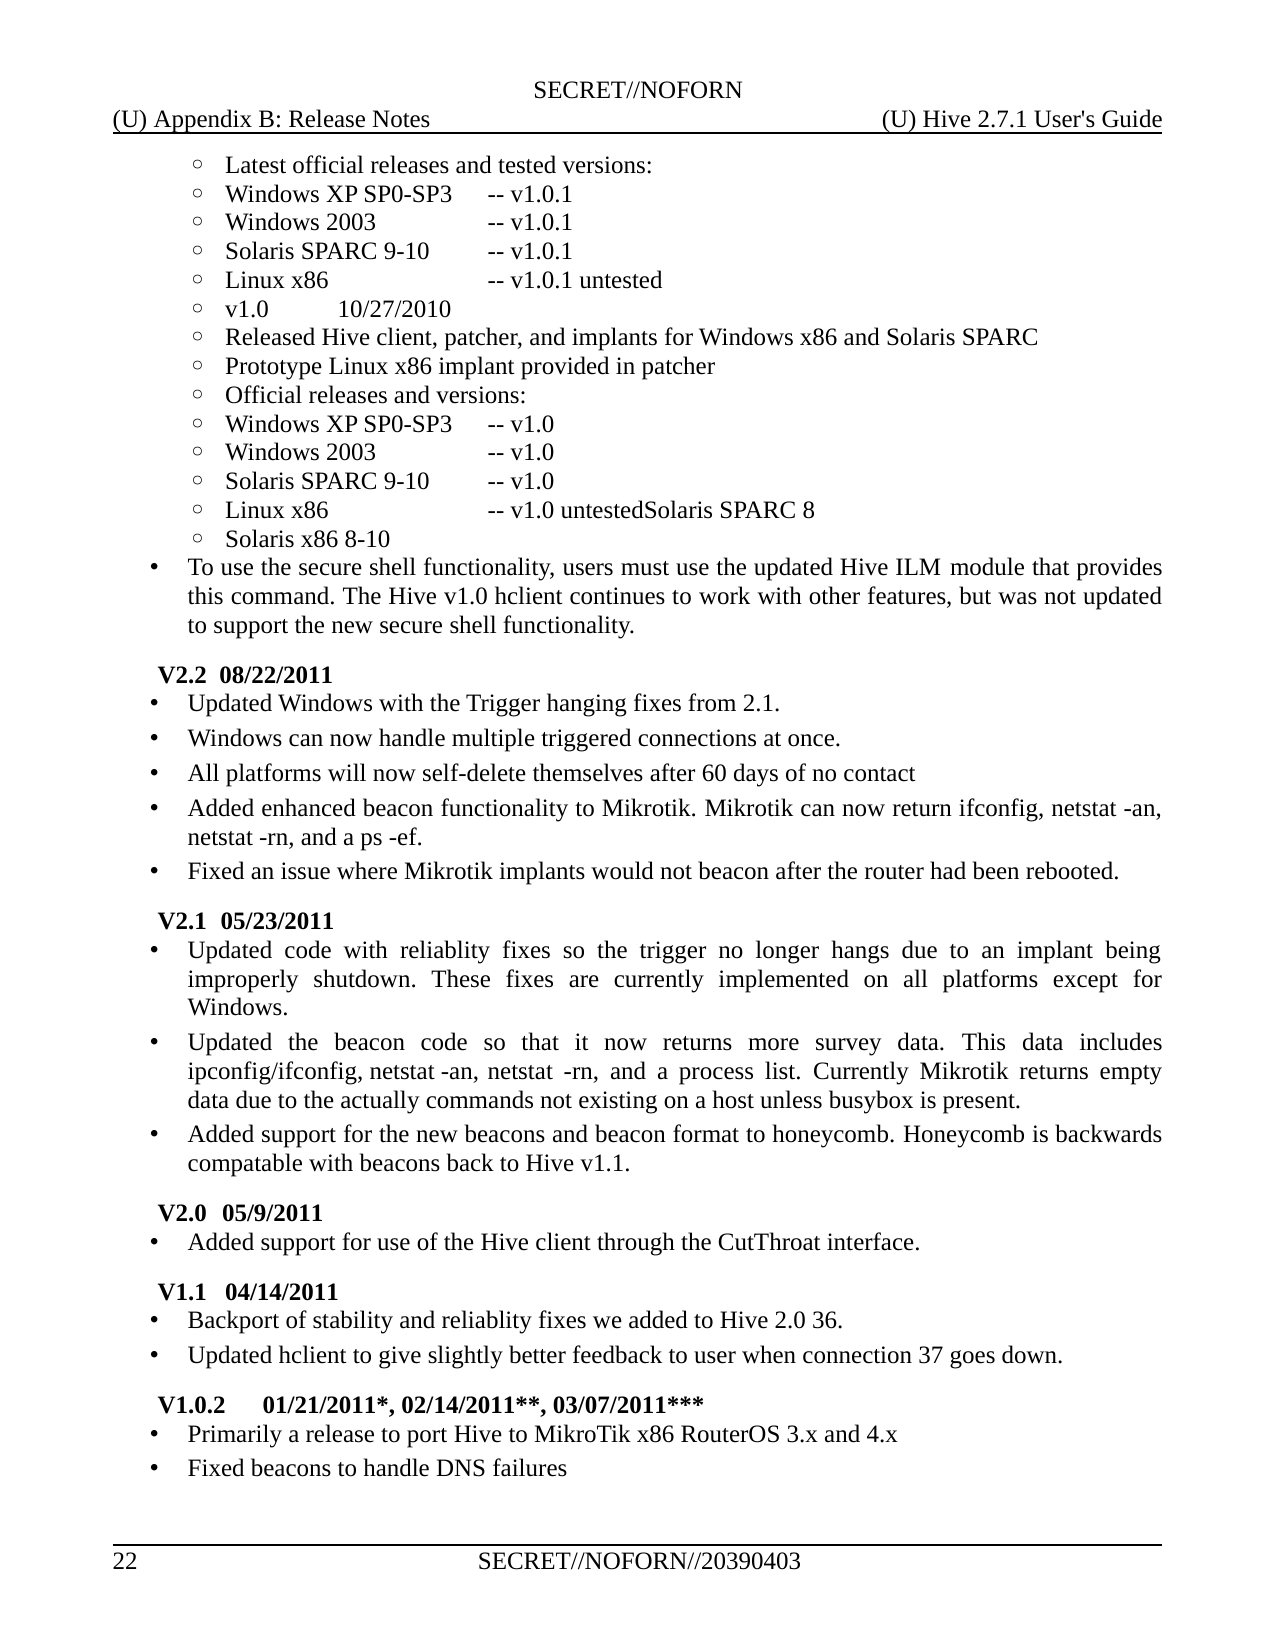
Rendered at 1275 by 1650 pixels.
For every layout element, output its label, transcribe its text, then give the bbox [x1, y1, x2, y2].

list Windows XP SP0-SP3 -- v1.0.1 [187, 179, 1162, 207]
list Backport of stability and reliablity fixes we added to Hive 2.0 36. [150, 1305, 1162, 1334]
list Added support for use of the Hive client through the CutThroat interface. [150, 1227, 1162, 1256]
list Added support for the new beacons and beacon format to honeycomb. Honeycomb is backwards compatable with beacons back to Hive v1.1. [150, 1119, 1162, 1177]
list Released Hive client, patcher, and implants for Windows x86 and Solaris SPARC [187, 322, 1162, 351]
list Solaris SPARC 9-10 -- v1.0.1 [187, 236, 1162, 265]
list All platforms will now self-delete themselves after 60 days of no contact [150, 758, 1162, 787]
list Updated hclient to give slightly better feedback to user when connection 37 goes down. [150, 1340, 1162, 1369]
list Solaris x86 8-10 [187, 524, 1162, 552]
list Windows XP SP0-SP3 -- v1.0 [187, 409, 1162, 437]
list Official releases and versions: [187, 380, 1162, 409]
list Updated the beacon code so that it now returns more survey data. This data includes ipconfig/ifconfig, netstat -an, netstat -rn, and a process list. Currently Mikrotik returns empty data due to the actually commands not existing on a host unless busybox is present. [150, 1027, 1162, 1113]
list v1.0 10/27/2010 [187, 294, 1162, 322]
list Windows 2003 -- v1.0 [187, 437, 1162, 466]
list Linux x86 -- v1.0 untestedSolaris SPARC 8 [187, 495, 1162, 524]
subtitle V2.0 05/9/2011 [157, 1198, 1162, 1227]
list Updated Windows with the Trigger hanging fixes from 2.1. [150, 688, 1162, 717]
list Fixed an issue where Mikrotik implants would not beacon after the router had been rebooted. [150, 856, 1162, 885]
list Updated code with reliablity fixes so the trigger no longer hangs due to an implant being improperly shutdown. These fixes are currently implemented on all platforms except for Windows. [150, 935, 1162, 1021]
list Latest official releases and tested versions: [187, 150, 1162, 179]
list To use the secure shell functionality, users must use the updated Hive ILM module that provides this command. The Hive v1.0 hclient continues to work with other features, but was not updated to support the new secure shell functionality. [150, 552, 1162, 639]
list Primarily a release to port Hive to MikroTik x86 RouterOS 3.x and 4.x [150, 1419, 1162, 1447]
list Fixed beacons to handle DNS failures [150, 1453, 1162, 1482]
list Windows 2003 -- v1.0.1 [187, 207, 1162, 236]
list Windows can now handle multiple triggered connections at once. [150, 723, 1162, 752]
subtitle V2.1 05/23/2011 [157, 906, 1162, 935]
list Linux x86 -- v1.0.1 untested [187, 265, 1162, 294]
list Added enhanced beacon functionality to Mikrotik. Mikrotik can now return ifconfig, netstat -an, netstat -rn, and a ps -ef. [150, 793, 1162, 850]
subtitle V1.0.2 01/21/2011*, 02/14/2011**, 03/07/2011*** [157, 1390, 1162, 1419]
subtitle V2.2 08/22/2011 [157, 660, 1162, 688]
list Prototype Linux x86 implant provided in patcher [187, 351, 1162, 380]
list Solaris SPARC 9-10 -- v1.0 [187, 466, 1162, 495]
subtitle V1.1 04/14/2011 [157, 1277, 1162, 1305]
